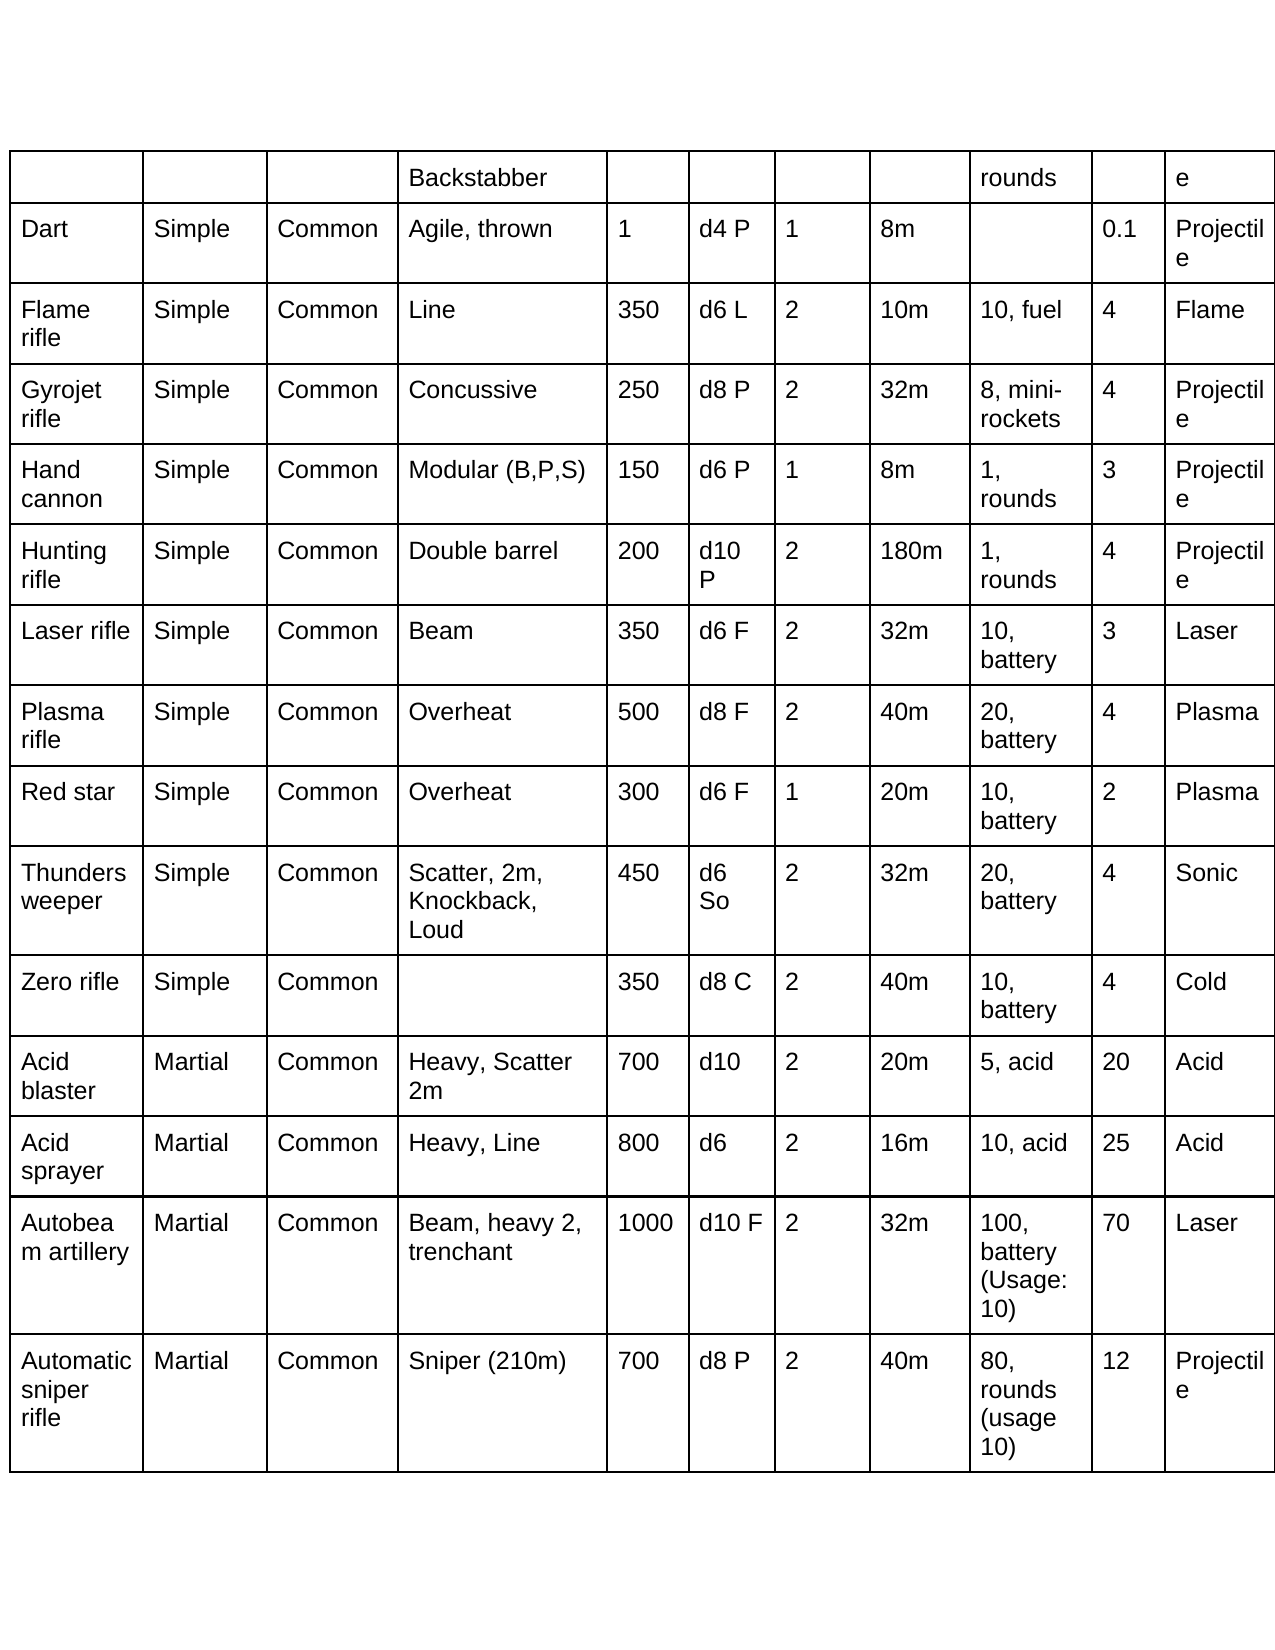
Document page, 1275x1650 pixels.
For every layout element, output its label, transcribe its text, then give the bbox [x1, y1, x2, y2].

table_cell Common [268, 847, 397, 954]
table_cell Heavy, Scatter 2m [399, 1037, 606, 1115]
table_cell 40m [871, 686, 969, 764]
table_cell 2 [776, 1335, 869, 1471]
table_cell 32m [871, 365, 969, 443]
table_cell Projectile [1166, 525, 1274, 604]
table_cell 350 [608, 606, 688, 684]
table_cell Line [399, 284, 606, 362]
table_cell d4 P [690, 204, 774, 282]
table_cell Acid sprayer [11, 1117, 142, 1195]
table_cell 2 [776, 365, 869, 443]
table_cell 700 [608, 1335, 688, 1471]
table_cell Martial [144, 1037, 266, 1115]
table_cell 2 [776, 1198, 869, 1333]
table_cell 2 [776, 1037, 869, 1115]
table_cell 8, mini-rockets [971, 365, 1091, 443]
table_cell 350 [608, 956, 688, 1034]
table_cell Common [268, 1198, 397, 1333]
table_cell [776, 152, 869, 202]
table_cell Simple [144, 847, 266, 954]
table_cell Martial [144, 1335, 266, 1471]
table_cell [144, 152, 266, 202]
table_cell Concussive [399, 365, 606, 443]
table_cell 10m [871, 284, 969, 362]
table_cell Backstabber [399, 152, 606, 202]
table_cell 20m [871, 767, 969, 845]
table_cell Plasma rifle [11, 686, 142, 764]
table_cell [971, 204, 1091, 282]
table_cell e [1166, 152, 1274, 202]
table_cell Projectile [1166, 445, 1274, 523]
table_cell 100, battery (Usage: 10) [971, 1198, 1091, 1333]
table_cell 2 [776, 1117, 869, 1195]
table_cell Overheat [399, 767, 606, 845]
table_cell Common [268, 686, 397, 764]
table_cell Projectile [1166, 365, 1274, 443]
table_cell 1 [776, 445, 869, 523]
table_cell 300 [608, 767, 688, 845]
table_cell Simple [144, 956, 266, 1034]
table_cell Sonic [1166, 847, 1274, 954]
table_cell 12 [1093, 1335, 1164, 1471]
table_cell Common [268, 1335, 397, 1471]
table_cell Heavy, Line [399, 1117, 606, 1195]
table_cell Agile, thrown [399, 204, 606, 282]
table_cell 4 [1093, 284, 1164, 362]
table_cell Common [268, 204, 397, 282]
table_cell Common [268, 606, 397, 684]
table_cell 1, rounds [971, 445, 1091, 523]
table_cell Laser [1166, 606, 1274, 684]
table_cell 1 [776, 767, 869, 845]
table_cell 800 [608, 1117, 688, 1195]
table_cell 150 [608, 445, 688, 523]
table_cell rounds [971, 152, 1091, 202]
table_cell Simple [144, 767, 266, 845]
table_cell Projectile [1166, 1335, 1274, 1471]
table_cell Hunting rifle [11, 525, 142, 604]
table_cell Common [268, 767, 397, 845]
table_cell 4 [1093, 847, 1164, 954]
table_cell Acid blaster [11, 1037, 142, 1115]
table_cell Overheat [399, 686, 606, 764]
table_cell 2 [776, 606, 869, 684]
table_cell 200 [608, 525, 688, 604]
table_cell 32m [871, 1198, 969, 1333]
table_cell d6 L [690, 284, 774, 362]
table_cell 1 [776, 204, 869, 282]
table_cell Autobeam artillery [11, 1198, 142, 1333]
table_cell d10 P [690, 525, 774, 604]
table_cell 4 [1093, 365, 1164, 443]
table_cell Simple [144, 606, 266, 684]
table_cell 8m [871, 204, 969, 282]
table_cell 700 [608, 1037, 688, 1115]
table_cell 20, battery [971, 686, 1091, 764]
table_cell d6 So [690, 847, 774, 954]
table_cell Cold [1166, 956, 1274, 1034]
table_cell 1, rounds [971, 525, 1091, 604]
table_cell 2 [776, 284, 869, 362]
table_cell 20 [1093, 1037, 1164, 1115]
table_cell 10, battery [971, 956, 1091, 1034]
table_cell Common [268, 1117, 397, 1195]
table_cell 3 [1093, 606, 1164, 684]
table_cell d10 F [690, 1198, 774, 1333]
table_cell [1093, 152, 1164, 202]
table_cell Martial [144, 1198, 266, 1333]
table_cell d8 P [690, 1335, 774, 1471]
table_cell 80, rounds (usage 10) [971, 1335, 1091, 1471]
table_cell d8 F [690, 686, 774, 764]
table_cell Simple [144, 525, 266, 604]
table_cell 32m [871, 606, 969, 684]
table_cell d6 F [690, 606, 774, 684]
table_cell d6 [690, 1117, 774, 1195]
table_cell Plasma [1166, 686, 1274, 764]
table_cell 4 [1093, 956, 1164, 1034]
table_cell Flame rifle [11, 284, 142, 362]
table_cell 0.1 [1093, 204, 1164, 282]
table_cell 25 [1093, 1117, 1164, 1195]
table_cell 2 [1093, 767, 1164, 845]
table_cell Flame [1166, 284, 1274, 362]
table_cell Common [268, 365, 397, 443]
table_cell Projectile [1166, 204, 1274, 282]
table_cell [871, 152, 969, 202]
table_cell Scatter, 2m, Knockback, Loud [399, 847, 606, 954]
table_cell 20m [871, 1037, 969, 1115]
table_cell 40m [871, 956, 969, 1034]
table_cell Zero rifle [11, 956, 142, 1034]
table_cell Automatic sniper rifle [11, 1335, 142, 1471]
table_cell Common [268, 1037, 397, 1115]
table_cell Simple [144, 365, 266, 443]
table_cell 180m [871, 525, 969, 604]
table_cell Sniper (210m) [399, 1335, 606, 1471]
table_cell 2 [776, 956, 869, 1034]
table_cell Gyrojet rifle [11, 365, 142, 443]
table_cell 350 [608, 284, 688, 362]
table_cell Simple [144, 686, 266, 764]
table_cell 500 [608, 686, 688, 764]
table_cell Plasma [1166, 767, 1274, 845]
table_cell Simple [144, 204, 266, 282]
table_cell 20, battery [971, 847, 1091, 954]
table_cell Simple [144, 445, 266, 523]
table_cell Common [268, 956, 397, 1034]
table_cell 16m [871, 1117, 969, 1195]
table_cell Thundersweeper [11, 847, 142, 954]
table_cell [608, 152, 688, 202]
table_cell 10, battery [971, 767, 1091, 845]
table_cell d8 P [690, 365, 774, 443]
table_cell 10, fuel [971, 284, 1091, 362]
table_cell Laser rifle [11, 606, 142, 684]
table_cell d6 F [690, 767, 774, 845]
table_cell [690, 152, 774, 202]
table_cell Common [268, 445, 397, 523]
table_cell d6 P [690, 445, 774, 523]
table_cell 40m [871, 1335, 969, 1471]
table_cell 70 [1093, 1198, 1164, 1333]
table_cell Hand cannon [11, 445, 142, 523]
table_cell Laser [1166, 1198, 1274, 1333]
table_cell [268, 152, 397, 202]
table_cell 5, acid [971, 1037, 1091, 1115]
table_cell Acid [1166, 1117, 1274, 1195]
table_cell 10, acid [971, 1117, 1091, 1195]
table_cell [399, 956, 606, 1034]
table_cell 8m [871, 445, 969, 523]
table_cell Common [268, 525, 397, 604]
table_cell 2 [776, 686, 869, 764]
table_cell Double barrel [399, 525, 606, 604]
table_cell Beam, heavy 2, trenchant [399, 1198, 606, 1333]
table_cell d10 [690, 1037, 774, 1115]
table_cell 250 [608, 365, 688, 443]
table_cell d8 C [690, 956, 774, 1034]
table_cell Martial [144, 1117, 266, 1195]
table_cell Dart [11, 204, 142, 282]
table_cell 4 [1093, 525, 1164, 604]
table_cell 1000 [608, 1198, 688, 1333]
table_cell [11, 152, 142, 202]
table_cell 2 [776, 525, 869, 604]
table_cell Beam [399, 606, 606, 684]
table_cell 450 [608, 847, 688, 954]
table_cell 3 [1093, 445, 1164, 523]
table_cell 4 [1093, 686, 1164, 764]
table_cell 2 [776, 847, 869, 954]
table_cell Modular (B,P,S) [399, 445, 606, 523]
table_cell Common [268, 284, 397, 362]
table_cell Acid [1166, 1037, 1274, 1115]
table_cell 32m [871, 847, 969, 954]
table_cell Red star [11, 767, 142, 845]
table_cell 10, battery [971, 606, 1091, 684]
table_cell 1 [608, 204, 688, 282]
table_cell Simple [144, 284, 266, 362]
